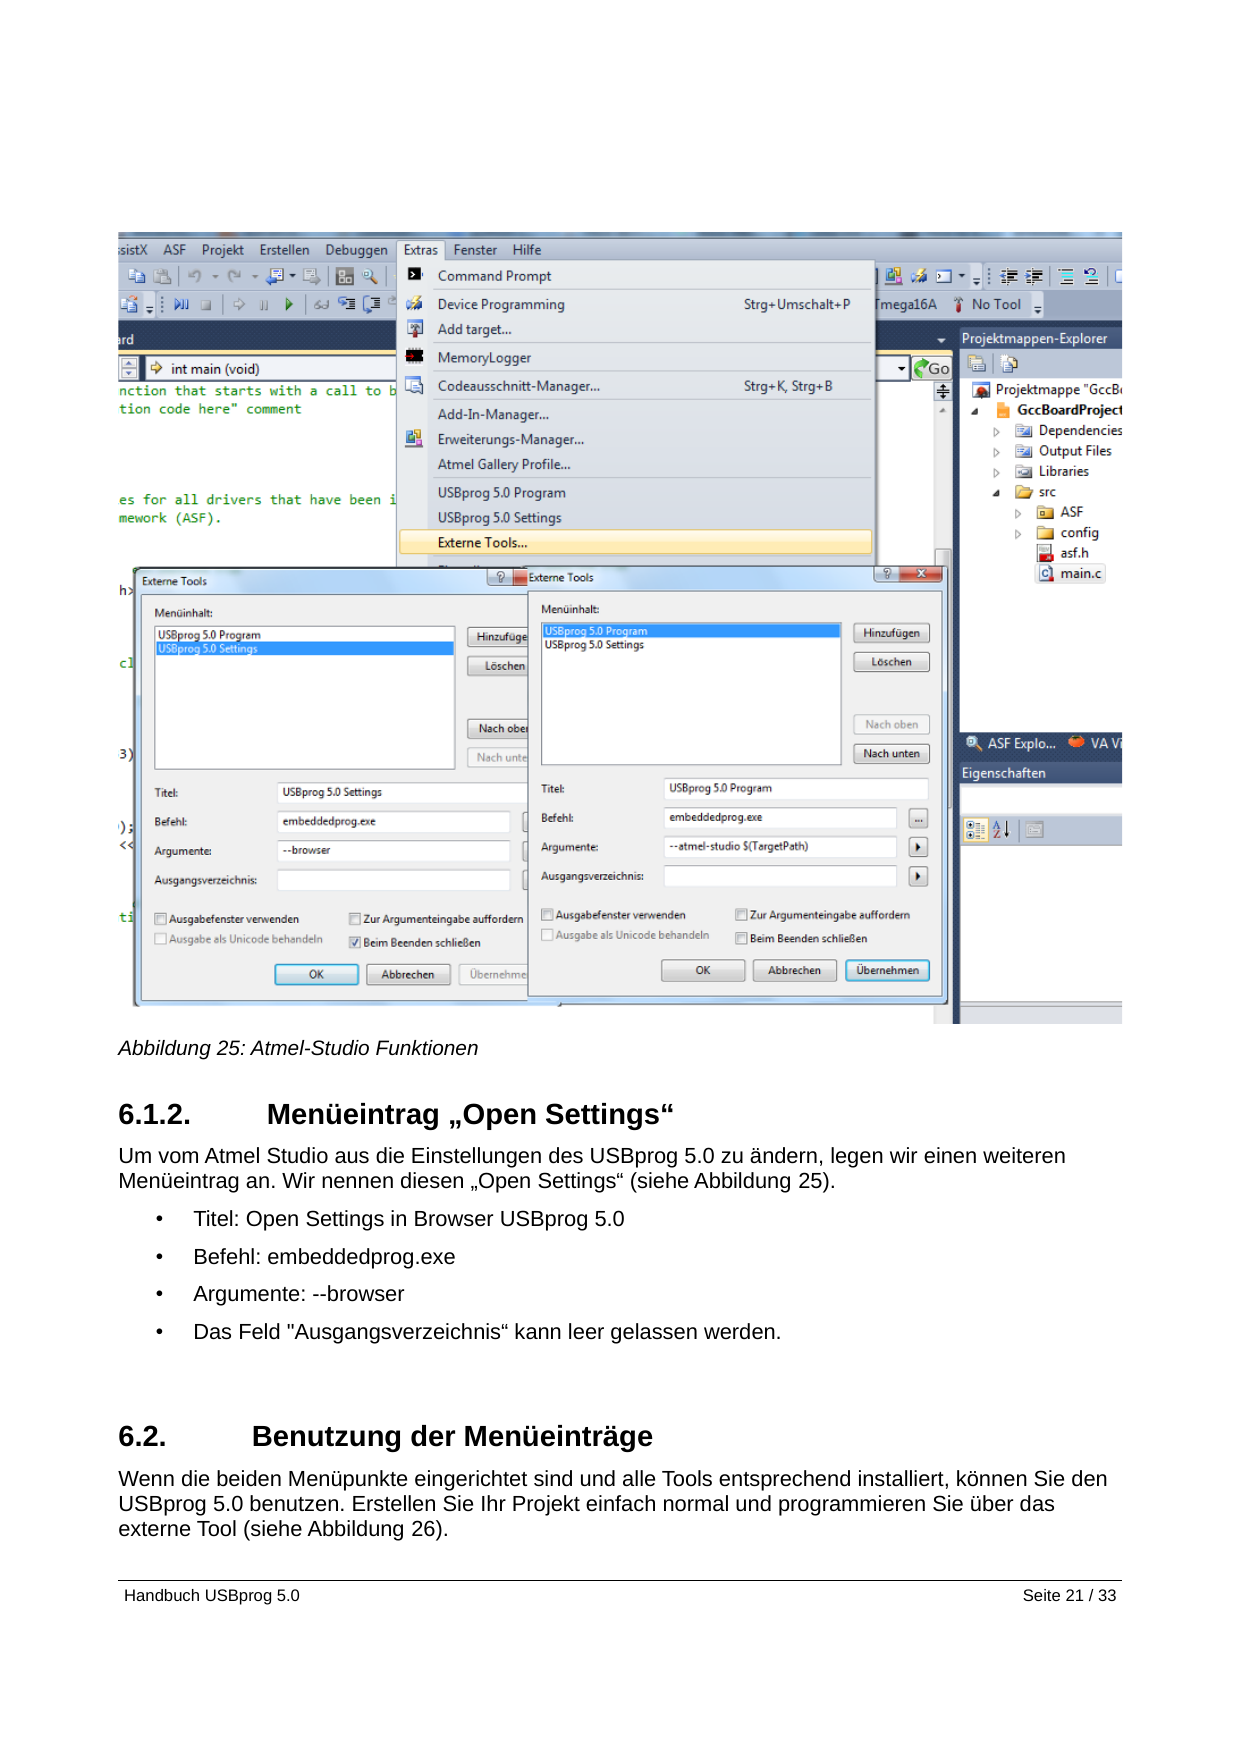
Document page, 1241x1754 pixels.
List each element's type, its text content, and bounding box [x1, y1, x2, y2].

subtitle Benutzung der Menüeinträge [118, 1419, 1122, 1453]
list Befehl: embeddedprog.exe [156, 1243, 1122, 1269]
text Um vom Atmel Studio aus die Einstellungen des USBprog 5.0 zu ändern, legen wir einen weiteren Menüeintrag an. Wir nennen diesen „Open Settings“ (siehe Abbildung 25). [118, 1143, 1122, 1193]
list Titel: Open Settings in Browser USBprog 5.0 [156, 1206, 1122, 1231]
text Abbildung 25: Atmel-Studio Funktionen [118, 1024, 1122, 1059]
subtitle Menüeintrag „Open Settings“ [118, 1097, 1122, 1130]
text Wenn die beiden Menüpunkte eingerichtet sind und alle Tools entsprechend installiert, können Sie den USBprog 5.0 benutzen. Erstellen Sie Ihr Projekt einfach normal und programmieren Sie über das externe Tool (siehe Abbildung 26). [118, 1465, 1122, 1541]
list Das Feld "Ausgangsverzeichnis“ kann leer gelassen werden. [156, 1319, 1122, 1344]
list Argumente: --browser [156, 1281, 1122, 1306]
picture [118, 232, 1123, 1024]
